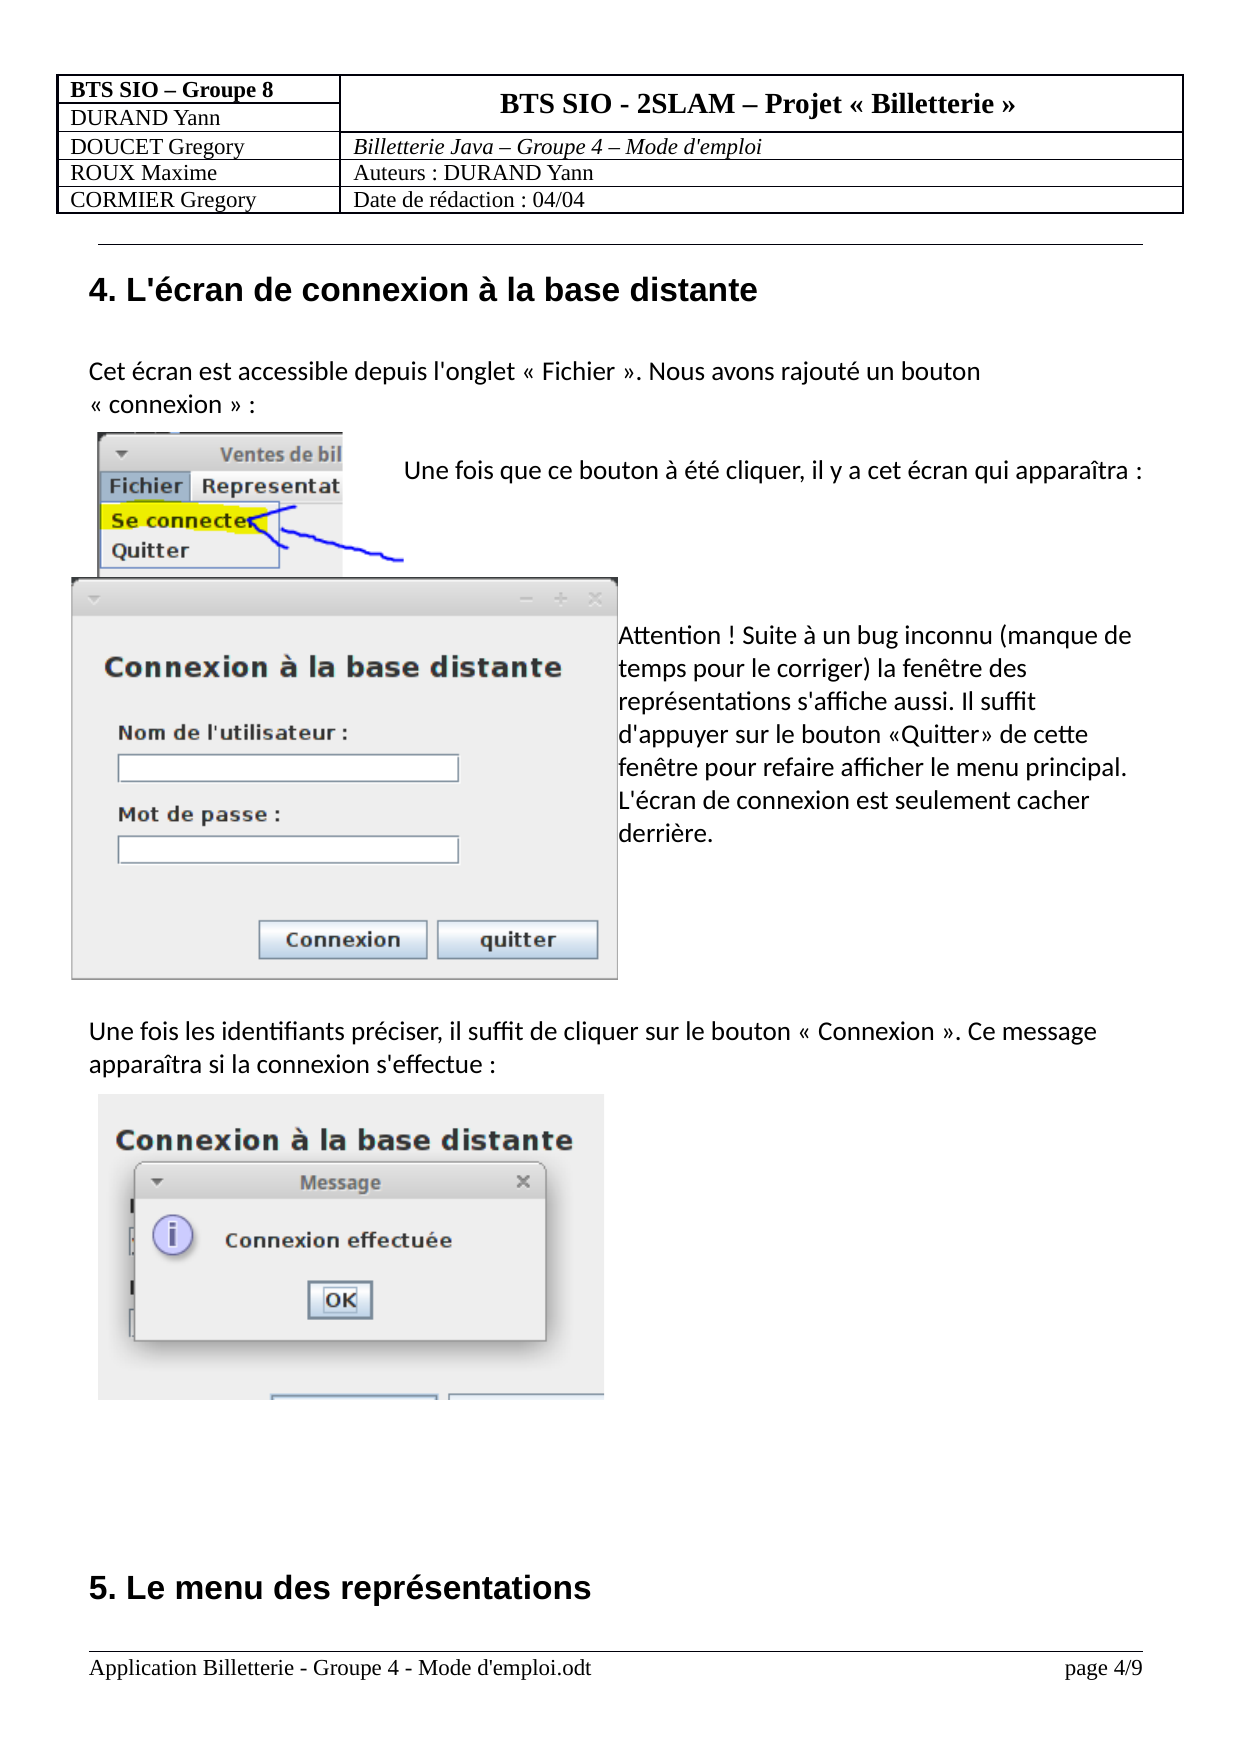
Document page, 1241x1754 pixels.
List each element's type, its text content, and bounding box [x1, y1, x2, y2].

picture [71, 432, 618, 980]
text Cet écran est accessible depuis l'onglet « Fichier ». Nous avons rajouté un bouton « connexion » : [89, 354, 1143, 420]
subtitle 4. L'écran de connexion à la base distante [89, 270, 1152, 308]
text Une fois les identifiants préciser, il suffit de cliquer sur le bouton « Connexion ». Ce message apparaîtra si la connexion s'effectue : [89, 1014, 1143, 1080]
text Attention ! Suite à un bug inconnu (manque de temps pour le corriger) la fenêtre des représentations s'affiche aussi. Il suffit d'appuyer sur le bouton «Quitter» de cette fenêtre pour refaire afficher le menu principal. L'écran de connexion est seulement cacher derrière. [618, 618, 1143, 849]
text Une fois que ce bouton à été cliquer, il y a cet écran qui apparaîtra : [404, 453, 1143, 486]
subtitle 5. Le menu des représentations [89, 1568, 1152, 1606]
picture [98, 1094, 605, 1400]
